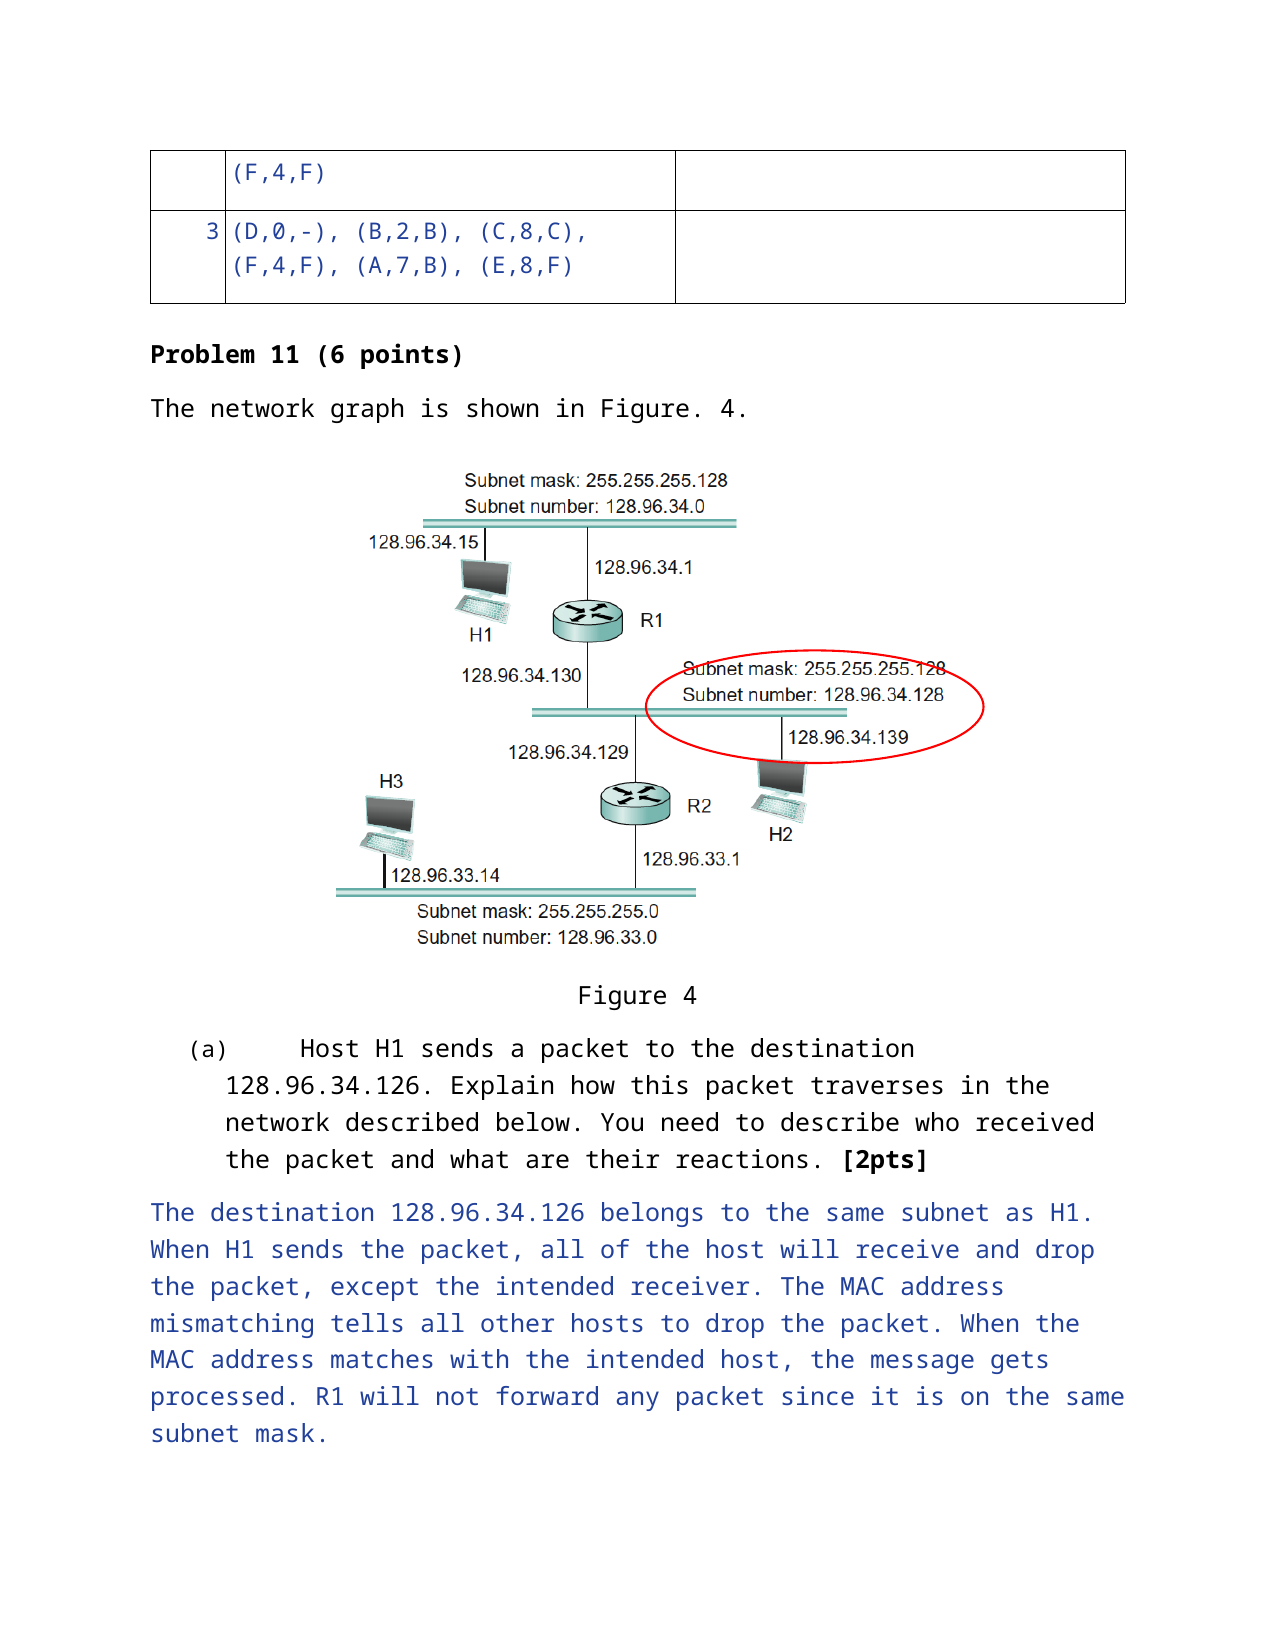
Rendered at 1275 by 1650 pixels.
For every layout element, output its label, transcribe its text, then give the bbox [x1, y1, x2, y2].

text Problem 11 (6 points) [150, 337, 1125, 371]
table_cell [151, 151, 225, 209]
text The destination 128.96.34.126 belongs to the same subnet as H1. When H1 sends the packet, all of the host will receive and drop the packet, except the intended receiver. The MAC address mismatching tells all other hosts to drop the packet. When the MAC address matches with the intended host, the message gets processed. R1 will not forward any packet since it is on the same subnet mask. [150, 1195, 1125, 1449]
table_cell (D,0,-), (B,2,B), (C,8,C), (F,4,F), (A,7,B), (E,8,F) [226, 211, 675, 303]
table_cell [676, 211, 1125, 303]
picture [648, 652, 974, 761]
text The network graph is shown in Figure. 4. [150, 390, 1125, 424]
picture [301, 443, 974, 958]
table_cell [676, 151, 1125, 209]
table_cell 3 [151, 211, 225, 303]
text Figure 4 [150, 978, 1125, 1012]
table_cell (F,4,F) [226, 151, 675, 209]
list Host H1 sends a packet to the destination 128.96.34.126. Explain how this packet traverses in the network described below. You need to describe who received the packet and what are their reactions. [2pts] [187, 1031, 1125, 1176]
